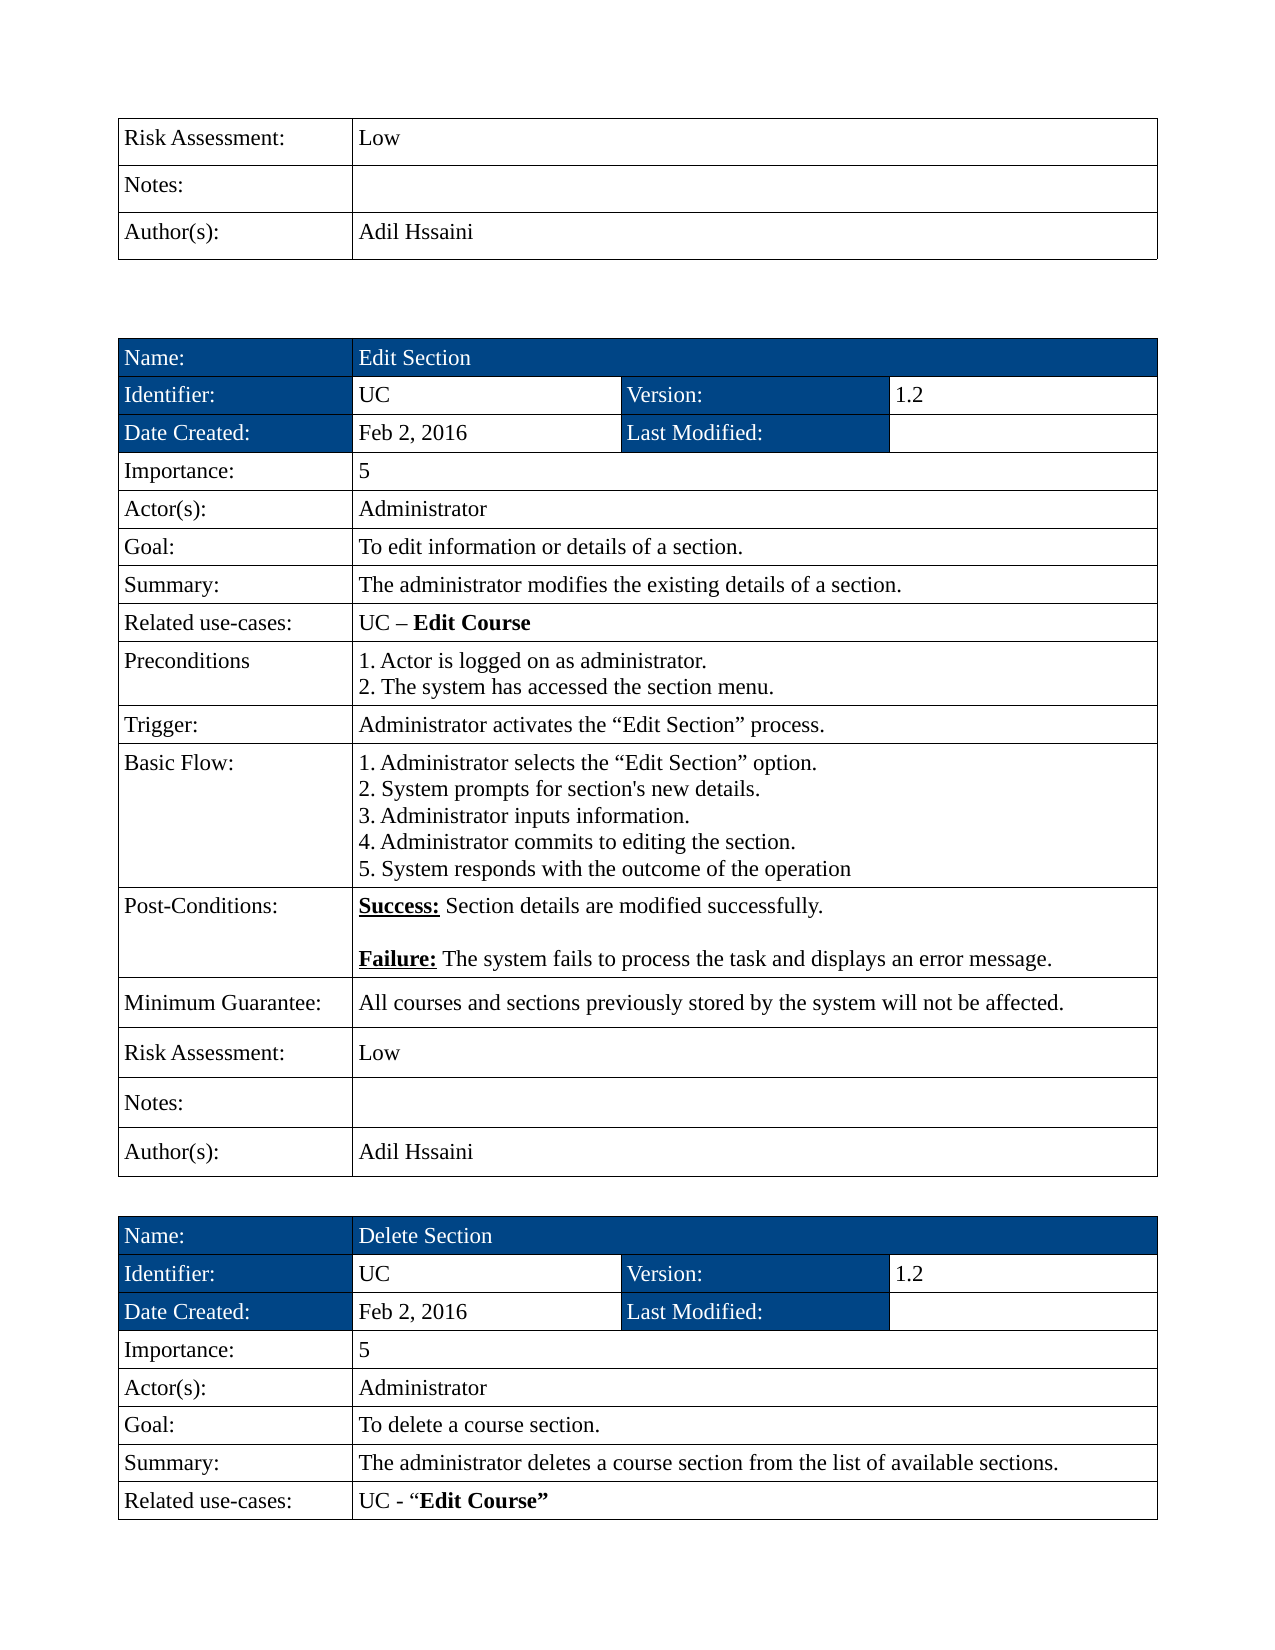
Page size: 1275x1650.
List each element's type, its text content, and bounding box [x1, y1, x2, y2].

table_cell Author(s): [119, 1128, 352, 1176]
table_cell Feb 2, 2016 [353, 415, 621, 452]
table_cell Importance: [119, 1331, 352, 1368]
table_cell Version: [622, 377, 889, 414]
table_cell Date Created: [119, 415, 352, 452]
table_cell All courses and sections previously stored by the system will not be affected. [353, 978, 1157, 1027]
table_header Name: [119, 339, 352, 376]
table_cell Risk Assessment: [119, 119, 352, 165]
table_cell Author(s): [119, 213, 352, 259]
table_cell Version: [622, 1255, 889, 1292]
table_cell 1. Administrator selects the “Edit Section” option. 2. System prompts for section's new details. 3. Administrator inputs information. 4. Administrator commits to editing the section. 5. System responds with the outcome of the operation [353, 744, 1157, 887]
table_cell Preconditions [119, 642, 352, 705]
table_cell Last Modified: [622, 1293, 889, 1330]
table_cell Related use-cases: [119, 604, 352, 641]
table_cell Importance: [119, 453, 352, 489]
table_cell Success: Section details are modified successfully. Failure: The system fails to process the task and displays an error message. [353, 888, 1157, 977]
table_header Edit Section [353, 339, 1157, 376]
table_cell 5 [353, 1331, 1157, 1368]
table_cell [890, 1293, 1157, 1330]
table_cell Goal: [119, 1407, 352, 1443]
table_cell Actor(s): [119, 1369, 352, 1406]
table_cell The administrator modifies the existing details of a section. [353, 566, 1157, 603]
table_cell Low [353, 1028, 1157, 1077]
table_header Delete Section [353, 1217, 1157, 1254]
table_cell [890, 415, 1157, 452]
table_cell Basic Flow: [119, 744, 352, 887]
table_cell Adil Hssaini [353, 213, 1157, 259]
table_cell Administrator [353, 491, 1157, 527]
table_cell 5 [353, 453, 1157, 489]
table_cell Post-Conditions: [119, 888, 352, 977]
table_cell To edit information or details of a section. [353, 529, 1157, 565]
table_cell Low [353, 119, 1157, 165]
table_cell UC [353, 1255, 621, 1292]
table_cell Summary: [119, 566, 352, 603]
table_header Name: [119, 1217, 352, 1254]
table_cell Adil Hssaini [353, 1128, 1157, 1176]
table_cell Notes: [119, 166, 352, 212]
table_cell UC – Edit Course [353, 604, 1157, 641]
table_cell Summary: [119, 1445, 352, 1481]
table_cell [353, 1078, 1157, 1127]
table_cell Notes: [119, 1078, 352, 1127]
table_cell Last Modified: [622, 415, 889, 452]
table_cell Feb 2, 2016 [353, 1293, 621, 1330]
table_cell Minimum Guarantee: [119, 978, 352, 1027]
table_cell The administrator deletes a course section from the list of available sections. [353, 1445, 1157, 1481]
table_cell Related use-cases: [119, 1482, 352, 1519]
table_cell [353, 166, 1157, 212]
table_cell 1.2 [890, 1255, 1157, 1292]
table_cell Identifier: [119, 1255, 352, 1292]
table_cell UC - “Edit Course” [353, 1482, 1157, 1519]
table_cell To delete a course section. [353, 1407, 1157, 1443]
table_cell 1. Actor is logged on as administrator. 2. The system has accessed the section menu. [353, 642, 1157, 705]
table_cell UC [353, 377, 621, 414]
table_cell Risk Assessment: [119, 1028, 352, 1077]
table_cell Actor(s): [119, 491, 352, 527]
table_cell Trigger: [119, 706, 352, 743]
table_cell Administrator [353, 1369, 1157, 1406]
table_cell Date Created: [119, 1293, 352, 1330]
table_cell 1.2 [890, 377, 1157, 414]
table_cell Administrator activates the “Edit Section” process. [353, 706, 1157, 743]
table_cell Goal: [119, 529, 352, 565]
table_cell Identifier: [119, 377, 352, 414]
